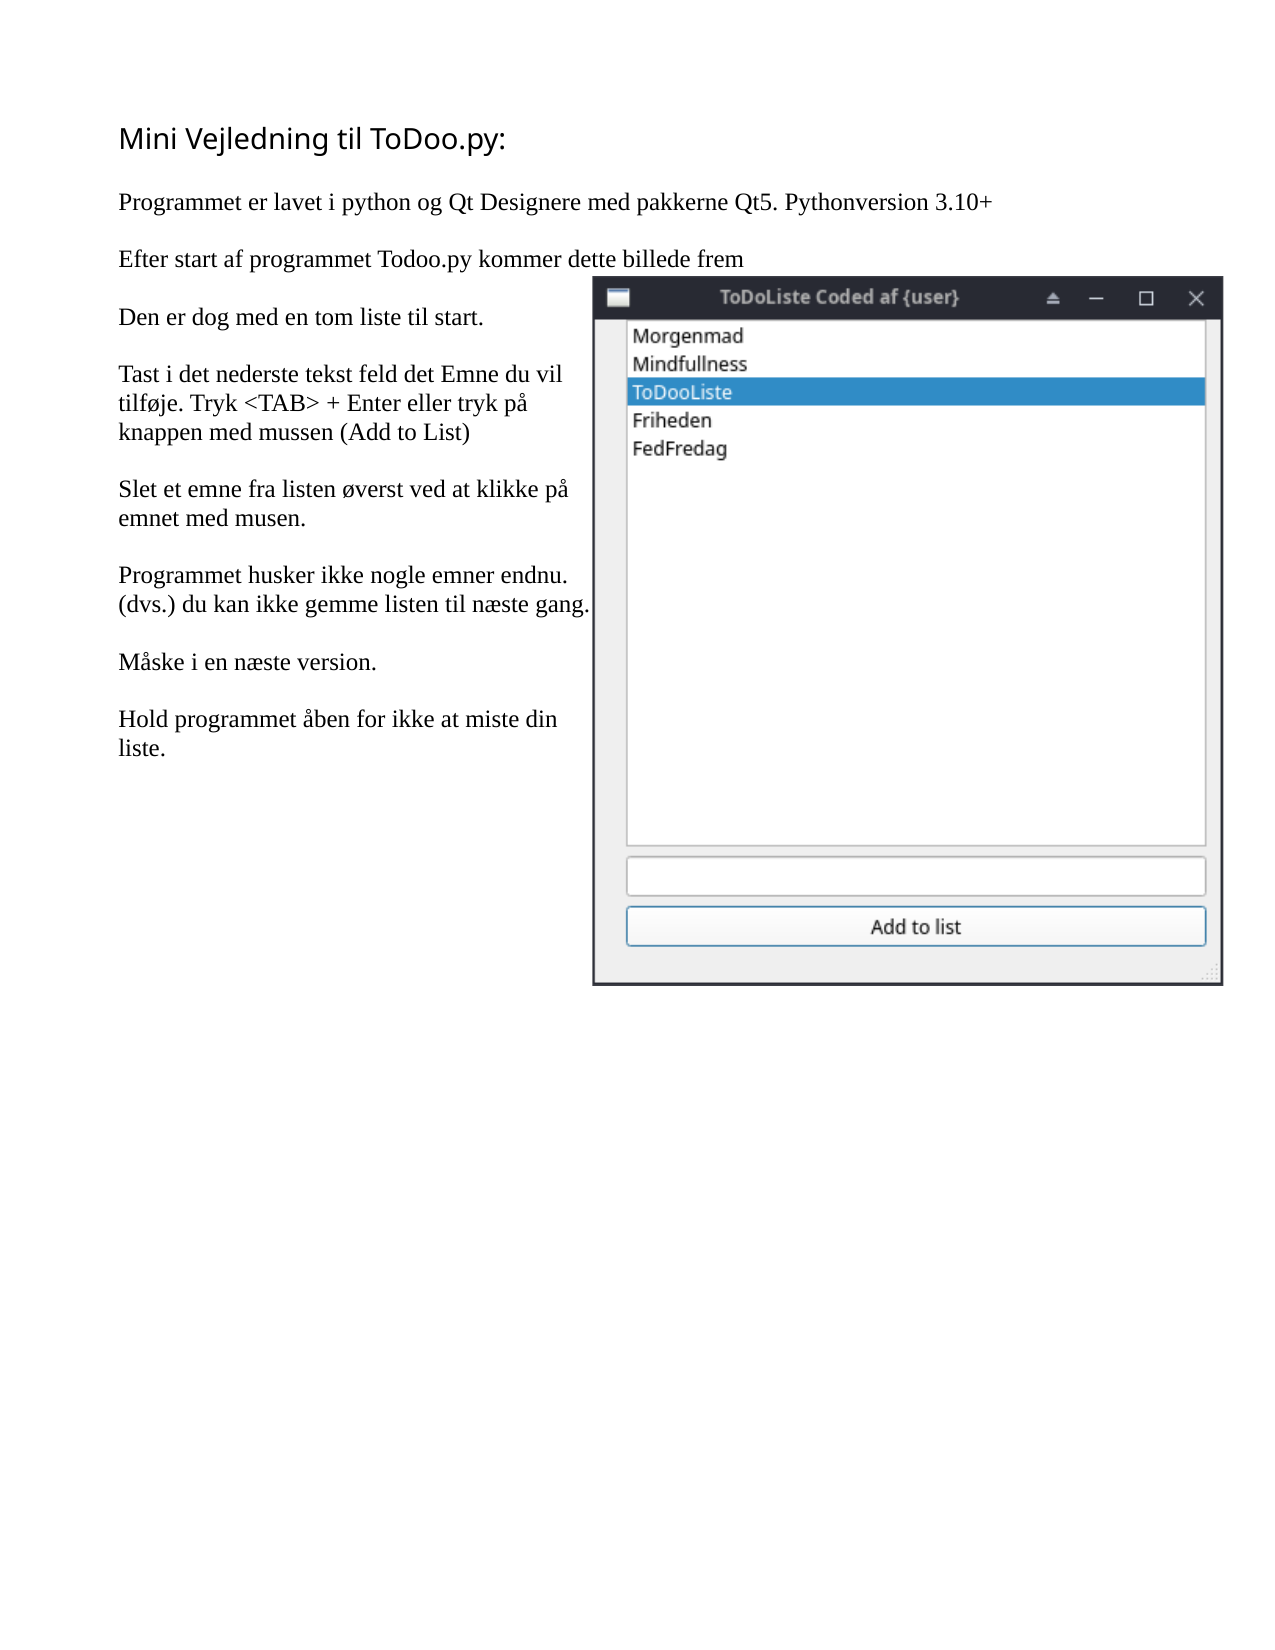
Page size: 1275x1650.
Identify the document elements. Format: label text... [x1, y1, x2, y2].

text Slet et emne fra listen øverst ved at klikke på emnet med musen. [118, 474, 592, 532]
text Hold programmet åben for ikke at miste din liste. [118, 704, 592, 762]
text Programmet er lavet i python og Qt Designere med pakkerne Qt5. Pythonversion 3.10+ [118, 187, 1157, 215]
text Den er dog med en tom liste til start. [118, 302, 592, 330]
text Programmet husker ikke nogle emner endnu. [118, 560, 592, 589]
text Tast i det nederste tekst feld det Emne du vil tilføje. Tryk <TAB> + Enter eller tryk på knappen med mussen (Add to List) [118, 359, 592, 445]
text Efter start af programmet Todoo.py kommer dette billede frem [118, 244, 1157, 273]
text Måske i en næste version. [118, 647, 592, 675]
picture [592, 276, 1224, 986]
text (dvs.) du kan ikke gemme listen til næste gang. [118, 589, 592, 618]
text Mini Vejledning til ToDoo.py: [118, 118, 1157, 158]
